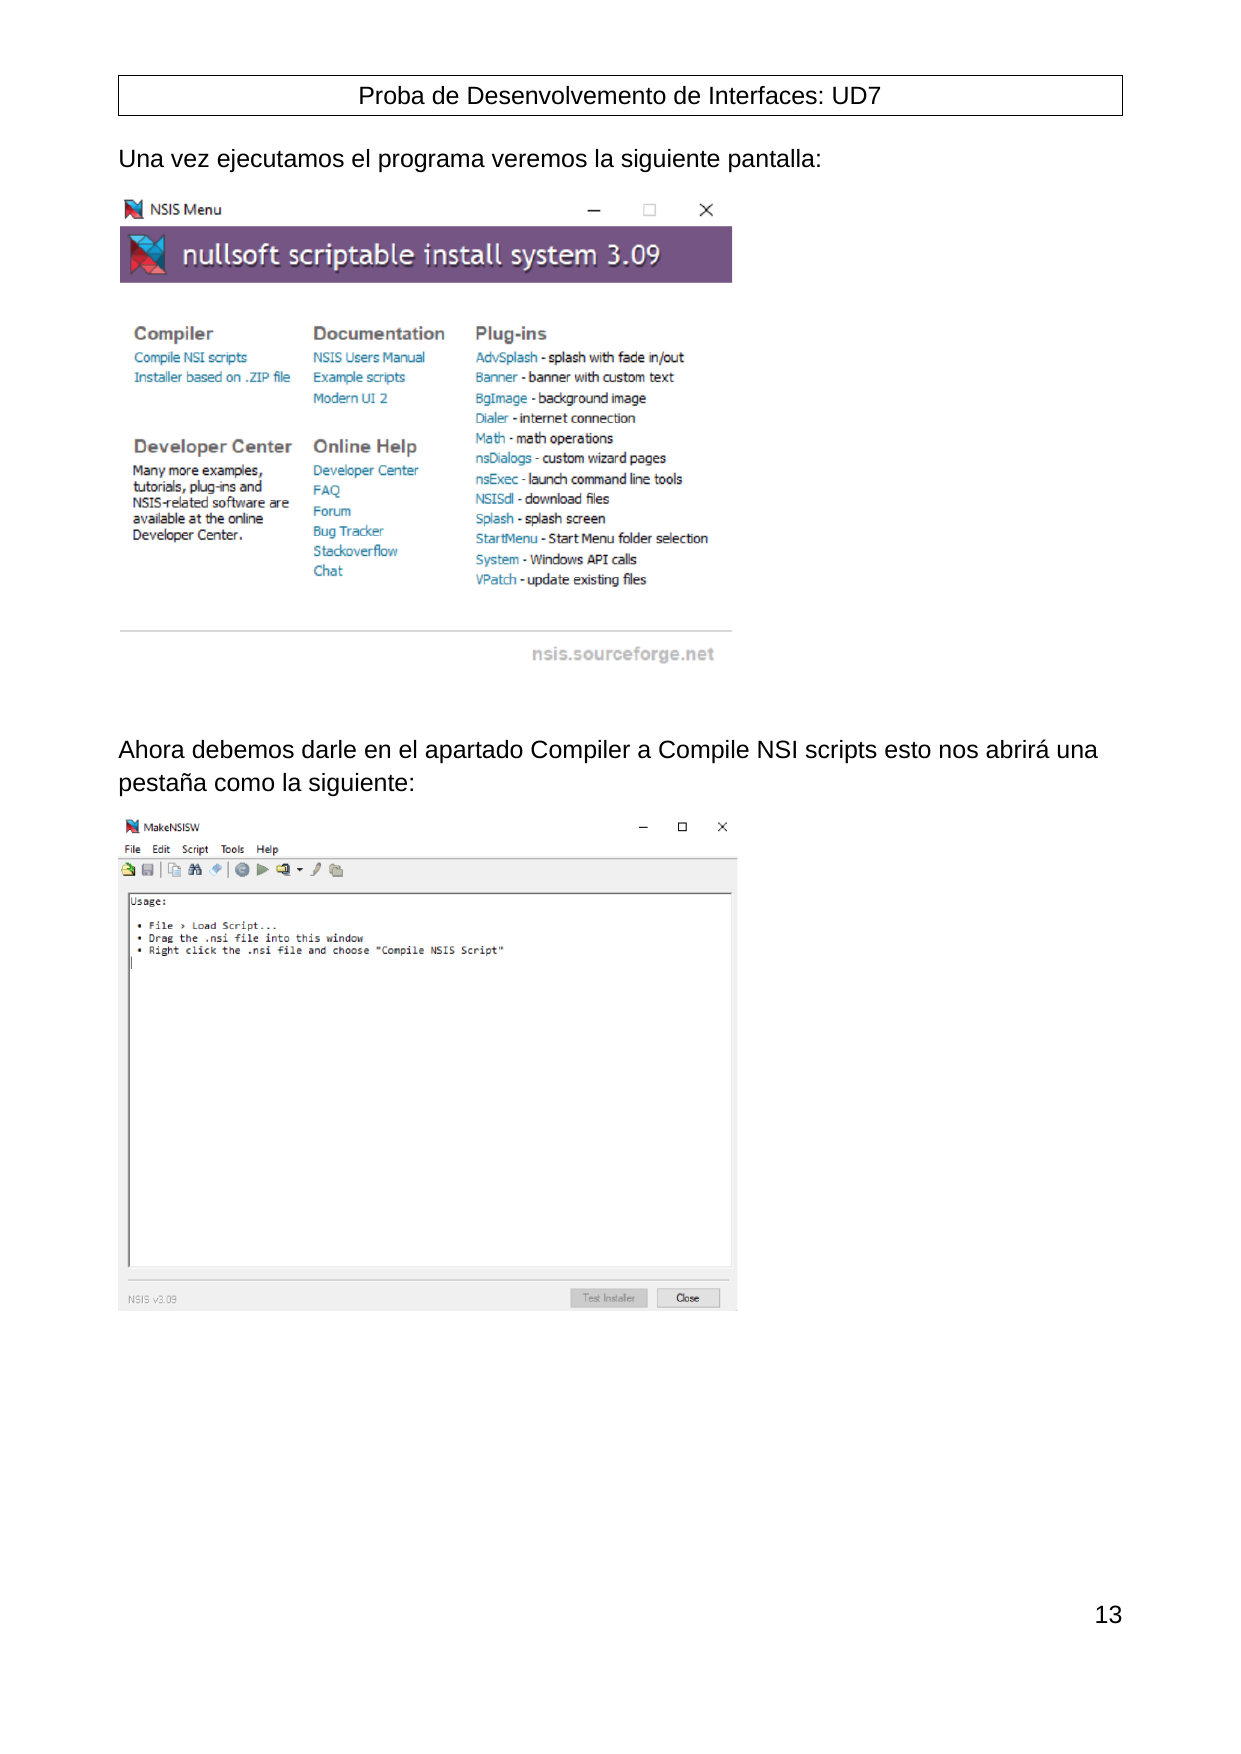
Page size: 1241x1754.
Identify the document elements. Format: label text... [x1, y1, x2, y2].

text Una vez ejecutamos el programa veremos la siguiente pantalla: [118, 144, 1122, 173]
picture [118, 192, 733, 669]
picture [118, 816, 738, 1311]
text Ahora debemos darle en el apartado Compiler a Compile NSI scripts esto nos abrirá una pestaña como la siguiente: [118, 735, 1122, 797]
